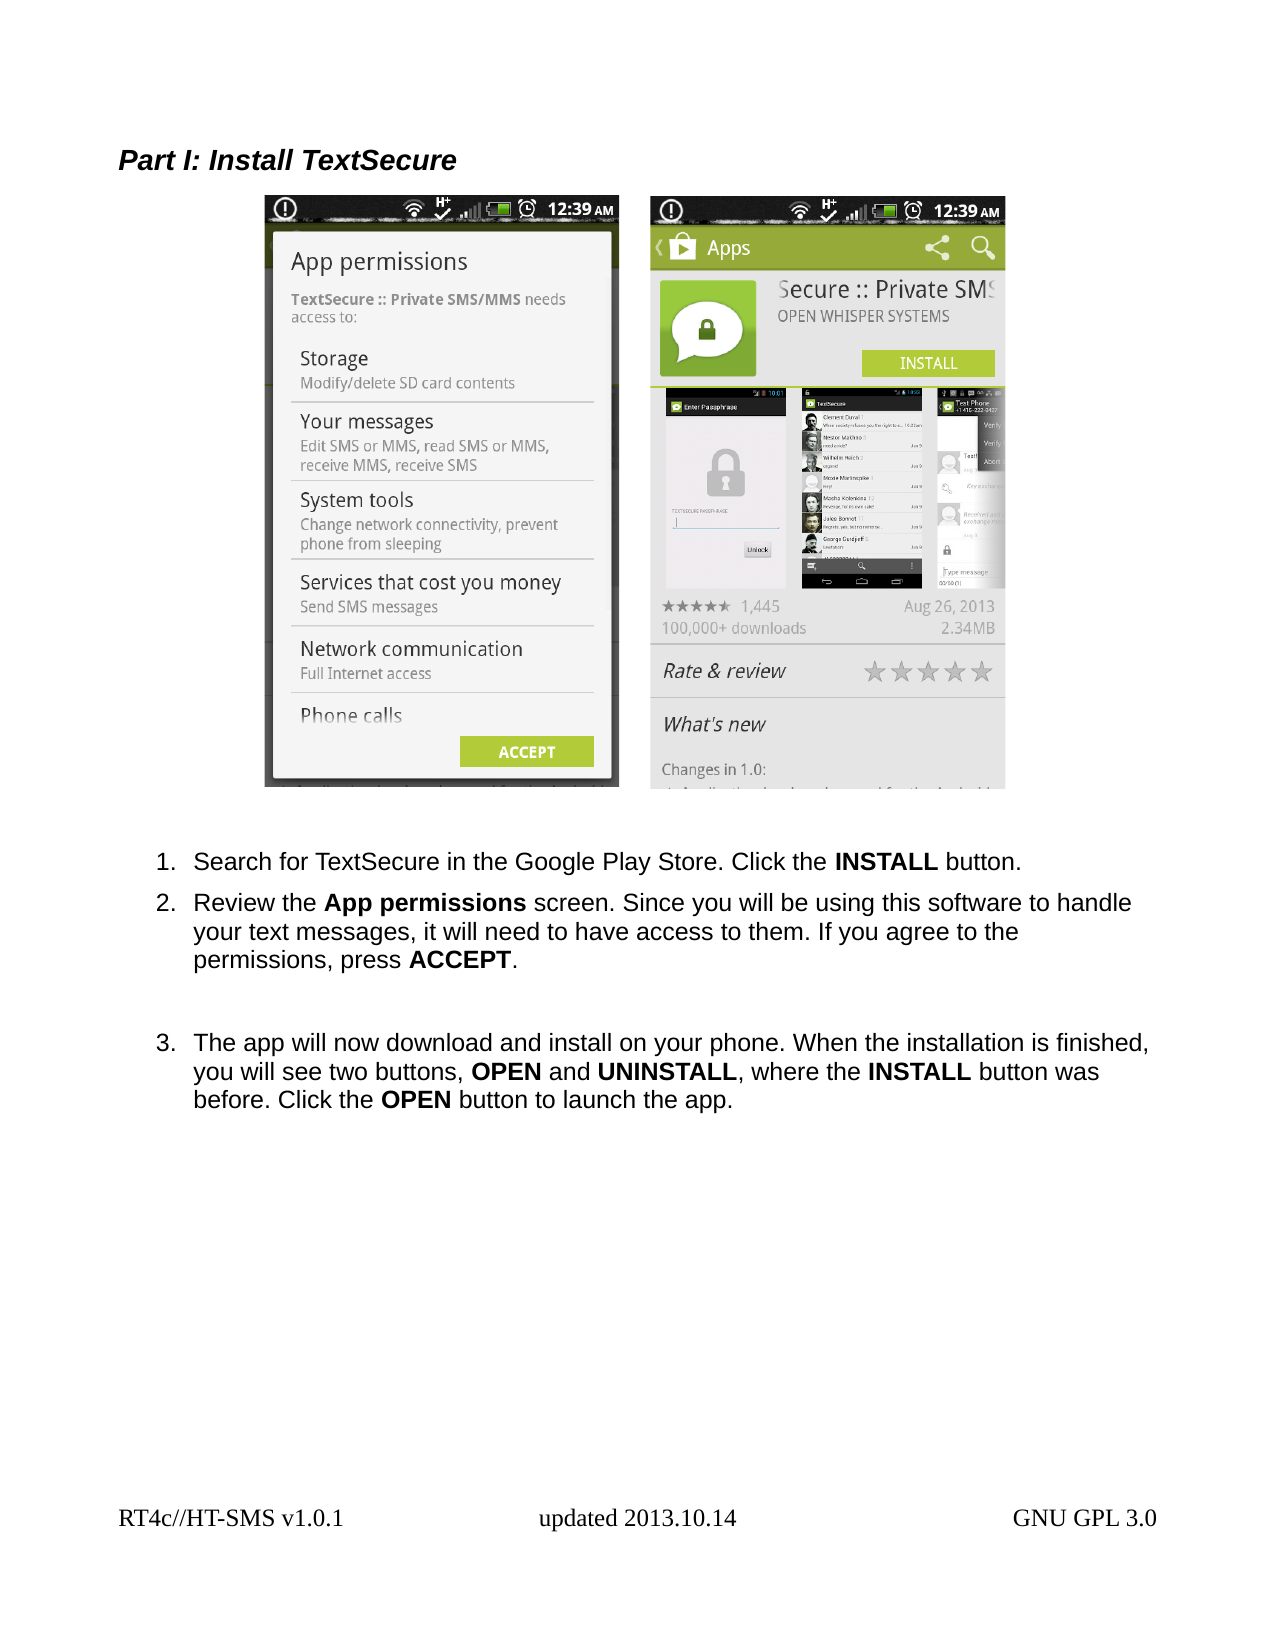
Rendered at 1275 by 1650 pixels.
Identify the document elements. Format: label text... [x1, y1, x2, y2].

picture [264, 195, 620, 787]
list Search for TextSecure in the Google Play Store. Click the INSTALL button. [156, 847, 1157, 875]
subtitle Part I: Install TextSecure [118, 143, 1157, 177]
list Review the App permissions screen. Since you will be using this software to handle your text messages, it will need to have access to them. If you agree to the permissions, press ACCEPT. [156, 888, 1157, 974]
list The app will now download and install on your phone. When the installation is finished, you will see two buttons, OPEN and UNINSTALL, where the INSTALL button was before. Click the OPEN button to launch the app. [156, 1028, 1157, 1114]
picture [650, 196, 1006, 789]
